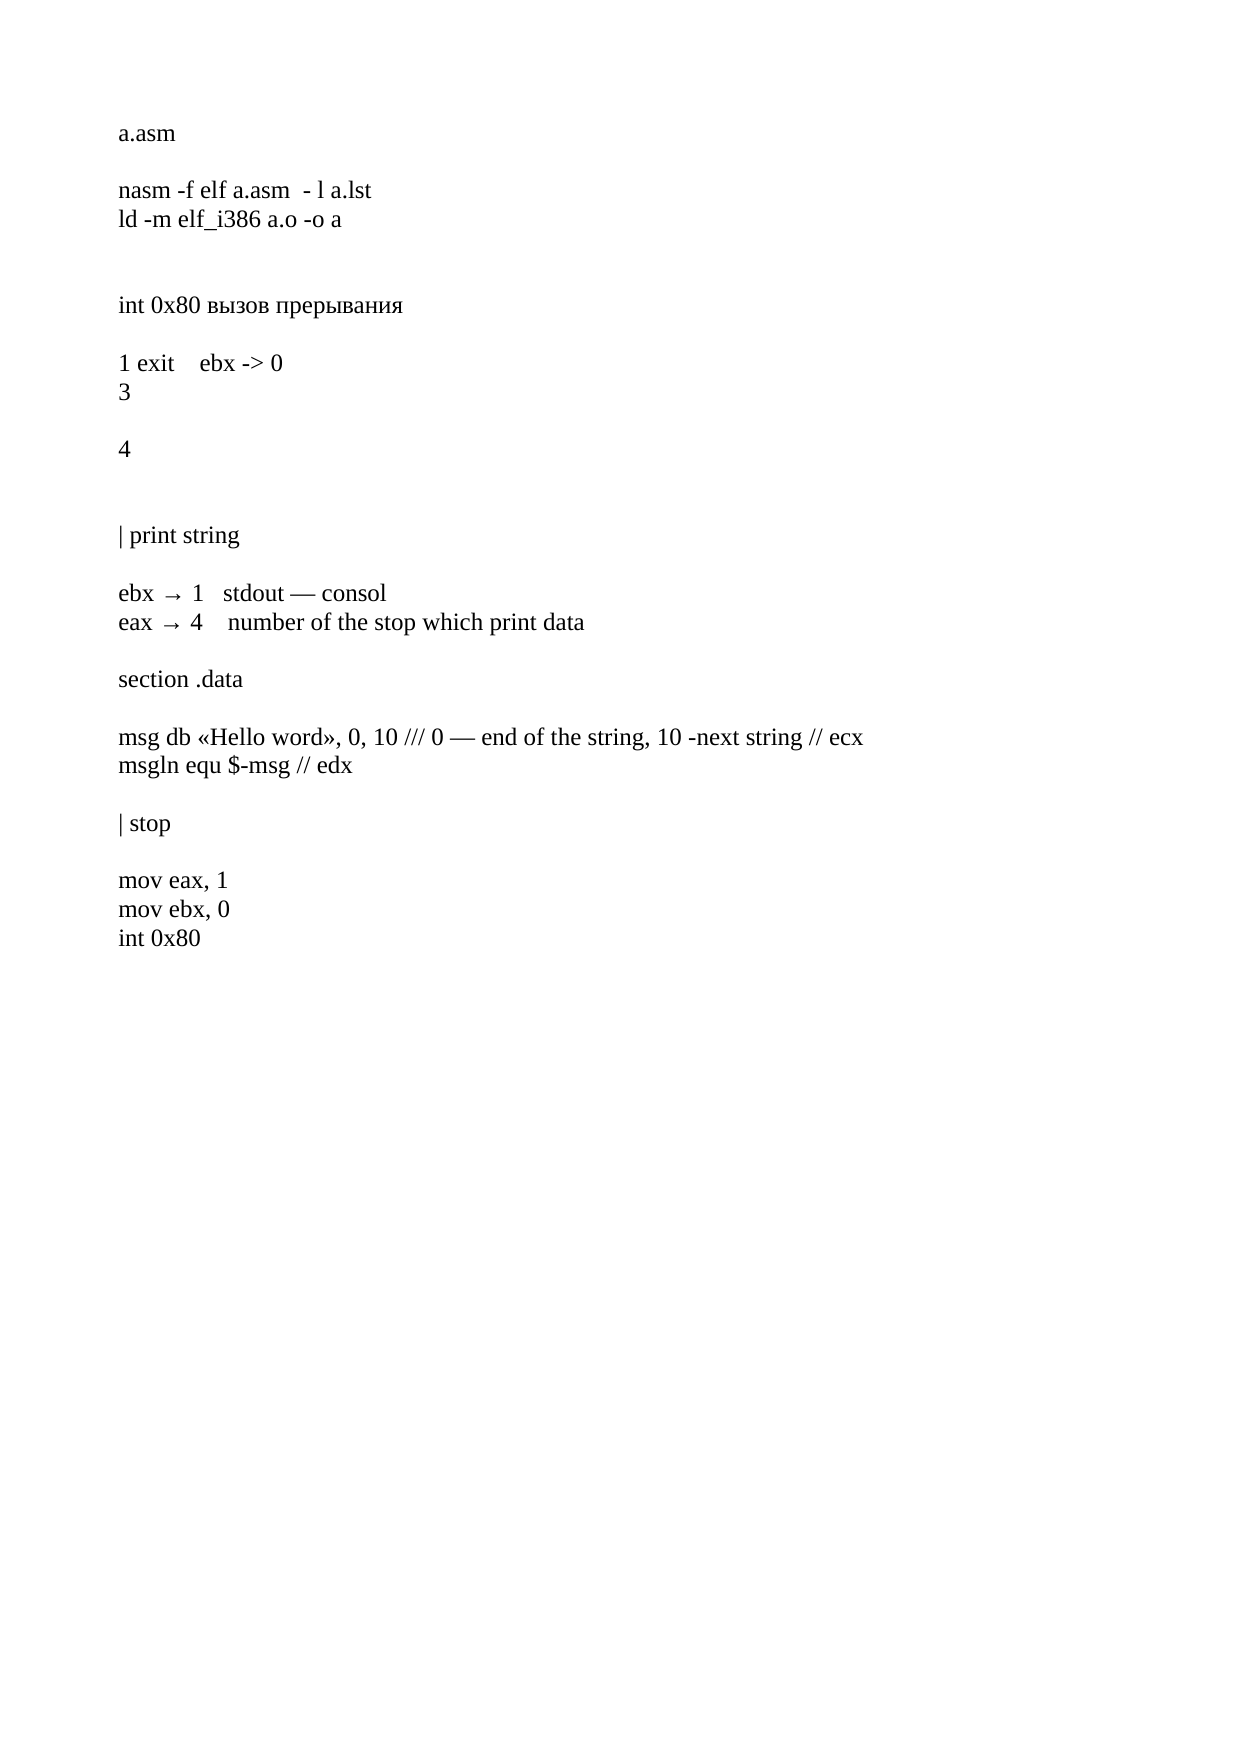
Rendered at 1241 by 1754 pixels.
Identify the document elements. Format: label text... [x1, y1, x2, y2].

text a.asm [118, 118, 1122, 147]
text nasm -f elf a.asm - l a.lst [118, 176, 1122, 204]
text int 0x80 вызов прерывания [118, 291, 1122, 319]
text msgln equ $-msg // edx [118, 751, 1122, 779]
text mov eax, 1 [118, 866, 1122, 894]
text section .data [118, 664, 1122, 693]
text mov ebx, 0 [118, 894, 1122, 923]
text | print string [118, 521, 1122, 549]
text msg db «Hello word», 0, 10 /// 0 — end of the string, 10 -next string // ecx [118, 722, 1122, 751]
text 1 exit ebx -> 0 [118, 348, 1122, 377]
text int 0x80 [118, 923, 1122, 952]
text 4 [118, 434, 1122, 463]
text ld -m elf_i386 a.o -o a [118, 204, 1122, 233]
text ebx → 1 stdout — consol [118, 578, 1122, 607]
text 3 [118, 377, 1122, 406]
text eax → 4 number of the stop which print data [118, 607, 1122, 636]
text | stop [118, 808, 1122, 837]
